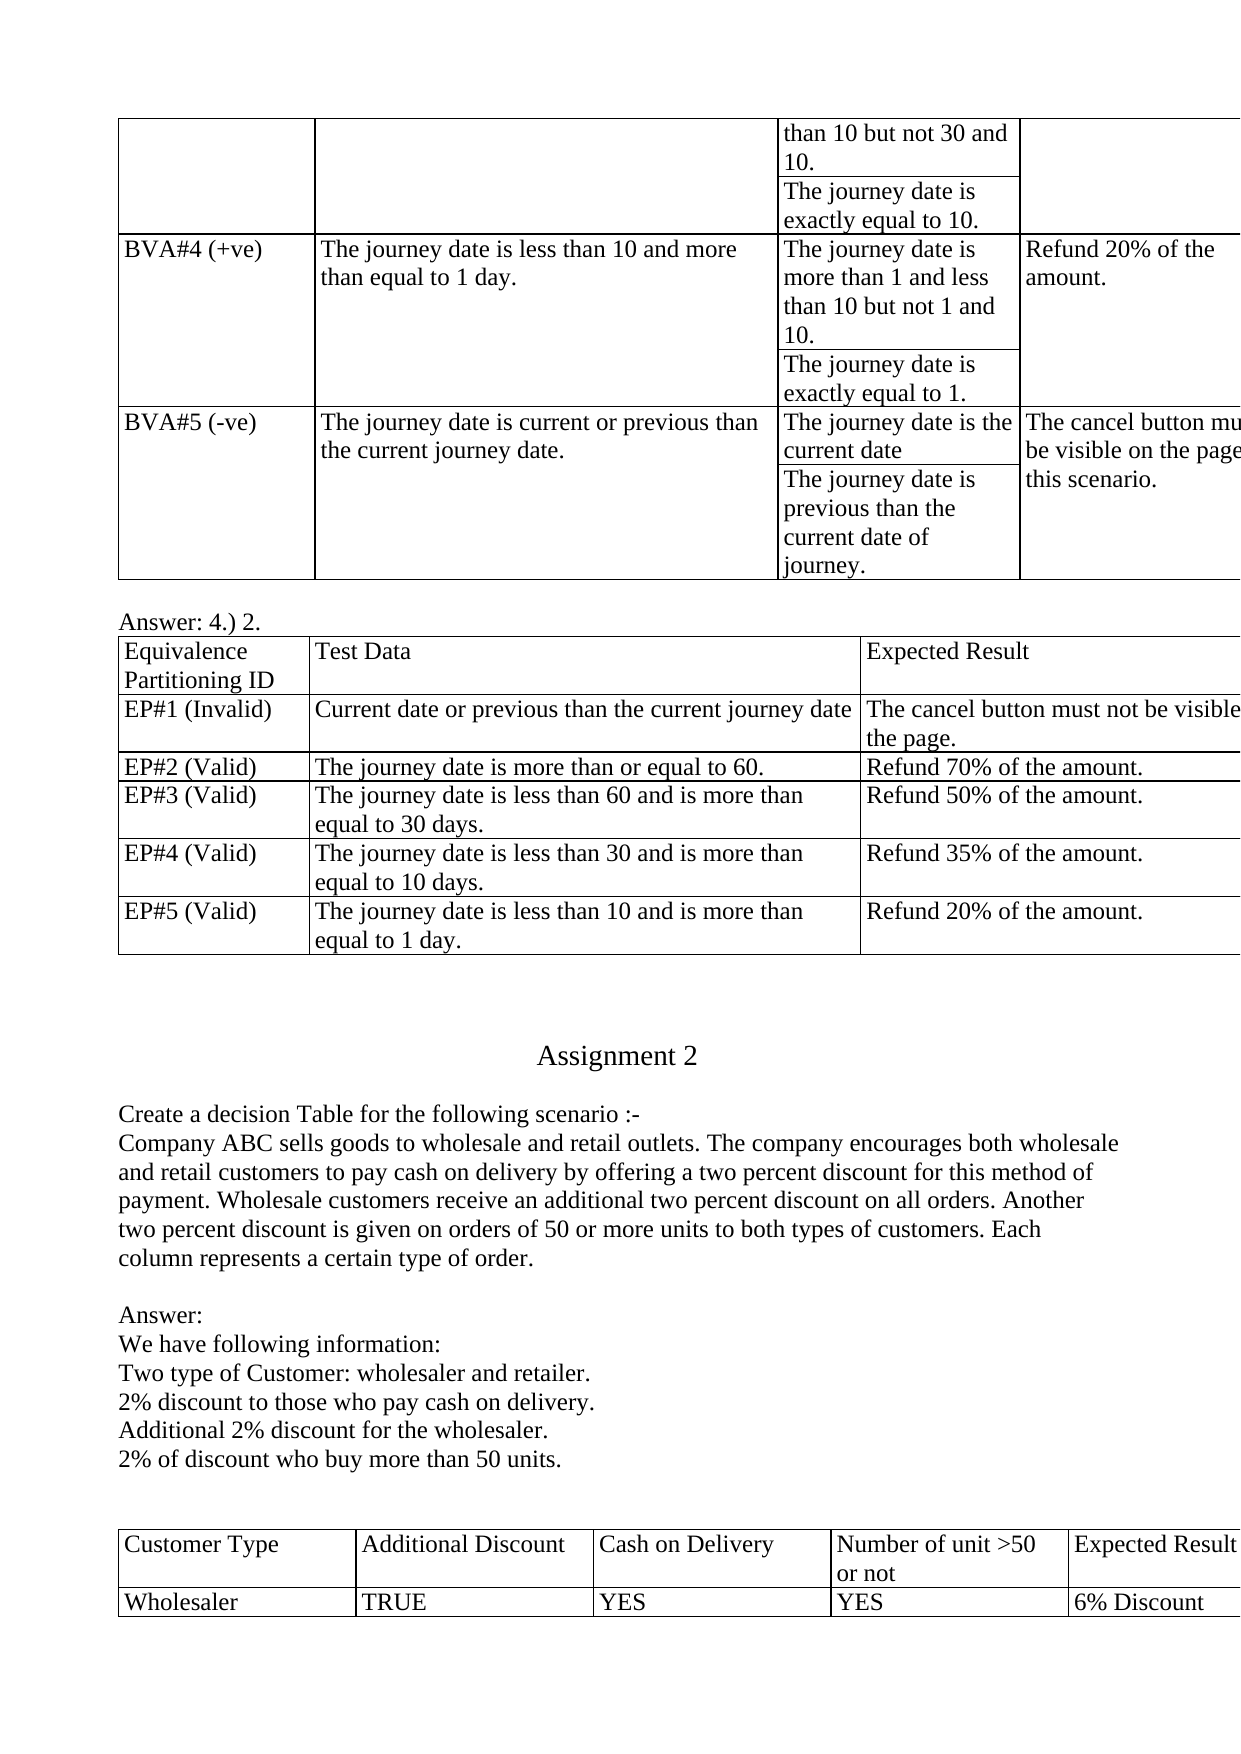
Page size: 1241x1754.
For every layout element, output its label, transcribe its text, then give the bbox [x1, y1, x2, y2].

table_cell BVA#5 (-ve) [119, 407, 314, 579]
table_cell EP#3 (Valid) [119, 782, 309, 838]
table_cell Refund 50% of the amount. [861, 782, 1240, 838]
table_header Customer Type [119, 1530, 355, 1587]
table_cell The journey date is less than 30 and is more than equal to 10 days. [310, 839, 860, 896]
text Company ABC sells goods to wholesale and retail outlets. The company encourages both wholesale and retail customers to pay cash on delivery by offering a two percent discount for this method of payment. Wholesale customers receive an additional two percent discount on all orders. Another two percent discount is given on orders of 50 or more units to both types of customers. Each column represents a certain type of order. [118, 1128, 1122, 1272]
table_cell than 10 but not 30 and 10. [779, 119, 1019, 176]
table_cell The journey date is exactly equal to 1. [779, 350, 1019, 406]
text Two type of Customer: wholesaler and retailer. [118, 1358, 1122, 1387]
table_cell The journey date is less than 10 and is more than equal to 1 day. [310, 897, 860, 954]
table_cell Refund 35% of the amount. [861, 839, 1240, 896]
text 2% of discount who buy more than 50 units. [118, 1444, 1122, 1473]
table_cell The cancel button must not be visible on the page in this scenario. [1021, 407, 1240, 579]
table_cell [119, 119, 314, 233]
table_header Expected Result [861, 637, 1240, 694]
table_header Additional Discount [357, 1530, 593, 1587]
text Additional 2% discount for the wholesaler. [118, 1416, 1122, 1444]
table_cell [1021, 119, 1240, 233]
table_cell The journey date is current or previous than the current journey date. [316, 407, 777, 579]
text Assignment 2 [118, 1038, 1122, 1071]
table_cell The journey date is more than 1 and less than 10 but not 1 and 10. [779, 235, 1019, 349]
table_cell EP#5 (Valid) [119, 897, 309, 954]
text Answer: [118, 1272, 1122, 1329]
table_header Expected Result [1069, 1530, 1240, 1587]
table_cell The journey date is the current date [779, 407, 1019, 464]
table_cell 6% Discount [1069, 1588, 1240, 1616]
table_cell The journey date is more than or equal to 60. [310, 753, 860, 780]
table_header Test Data [310, 637, 860, 694]
table_cell The journey date is exactly equal to 10. [779, 177, 1019, 233]
table_cell Refund 20% of the amount. [1021, 235, 1240, 406]
table_cell The journey date is less than 10 and more than equal to 1 day. [316, 235, 777, 406]
table_cell The cancel button must not be visible on the page. [861, 695, 1240, 751]
table_cell Refund 70% of the amount. [861, 753, 1240, 780]
table_cell Current date or previous than the current journey date [310, 695, 860, 751]
table_cell YES [594, 1588, 830, 1616]
table_cell EP#4 (Valid) [119, 839, 309, 896]
table_cell EP#1 (Invalid) [119, 695, 309, 751]
table_cell YES [832, 1588, 1068, 1616]
table_cell Wholesaler [119, 1588, 355, 1616]
text Answer: 4.) 2. [118, 607, 1122, 636]
table_cell EP#2 (Valid) [119, 753, 309, 780]
table_cell The journey date is less than 60 and is more than equal to 30 days. [310, 782, 860, 838]
table_cell [316, 119, 777, 233]
text Create a decision Table for the following scenario :- [118, 1099, 1122, 1128]
table_cell Refund 20% of the amount. [861, 897, 1240, 954]
text We have following information: [118, 1329, 1122, 1358]
table_header Cash on Delivery [594, 1530, 830, 1587]
table_header Number of unit >50 or not [832, 1530, 1068, 1587]
table_cell BVA#4 (+ve) [119, 235, 314, 406]
table_cell The journey date is previous than the current date of journey. [779, 465, 1019, 579]
table_cell TRUE [357, 1588, 593, 1616]
text 2% discount to those who pay cash on delivery. [118, 1387, 1122, 1416]
table_header Equivalence Partitioning ID [119, 637, 309, 694]
